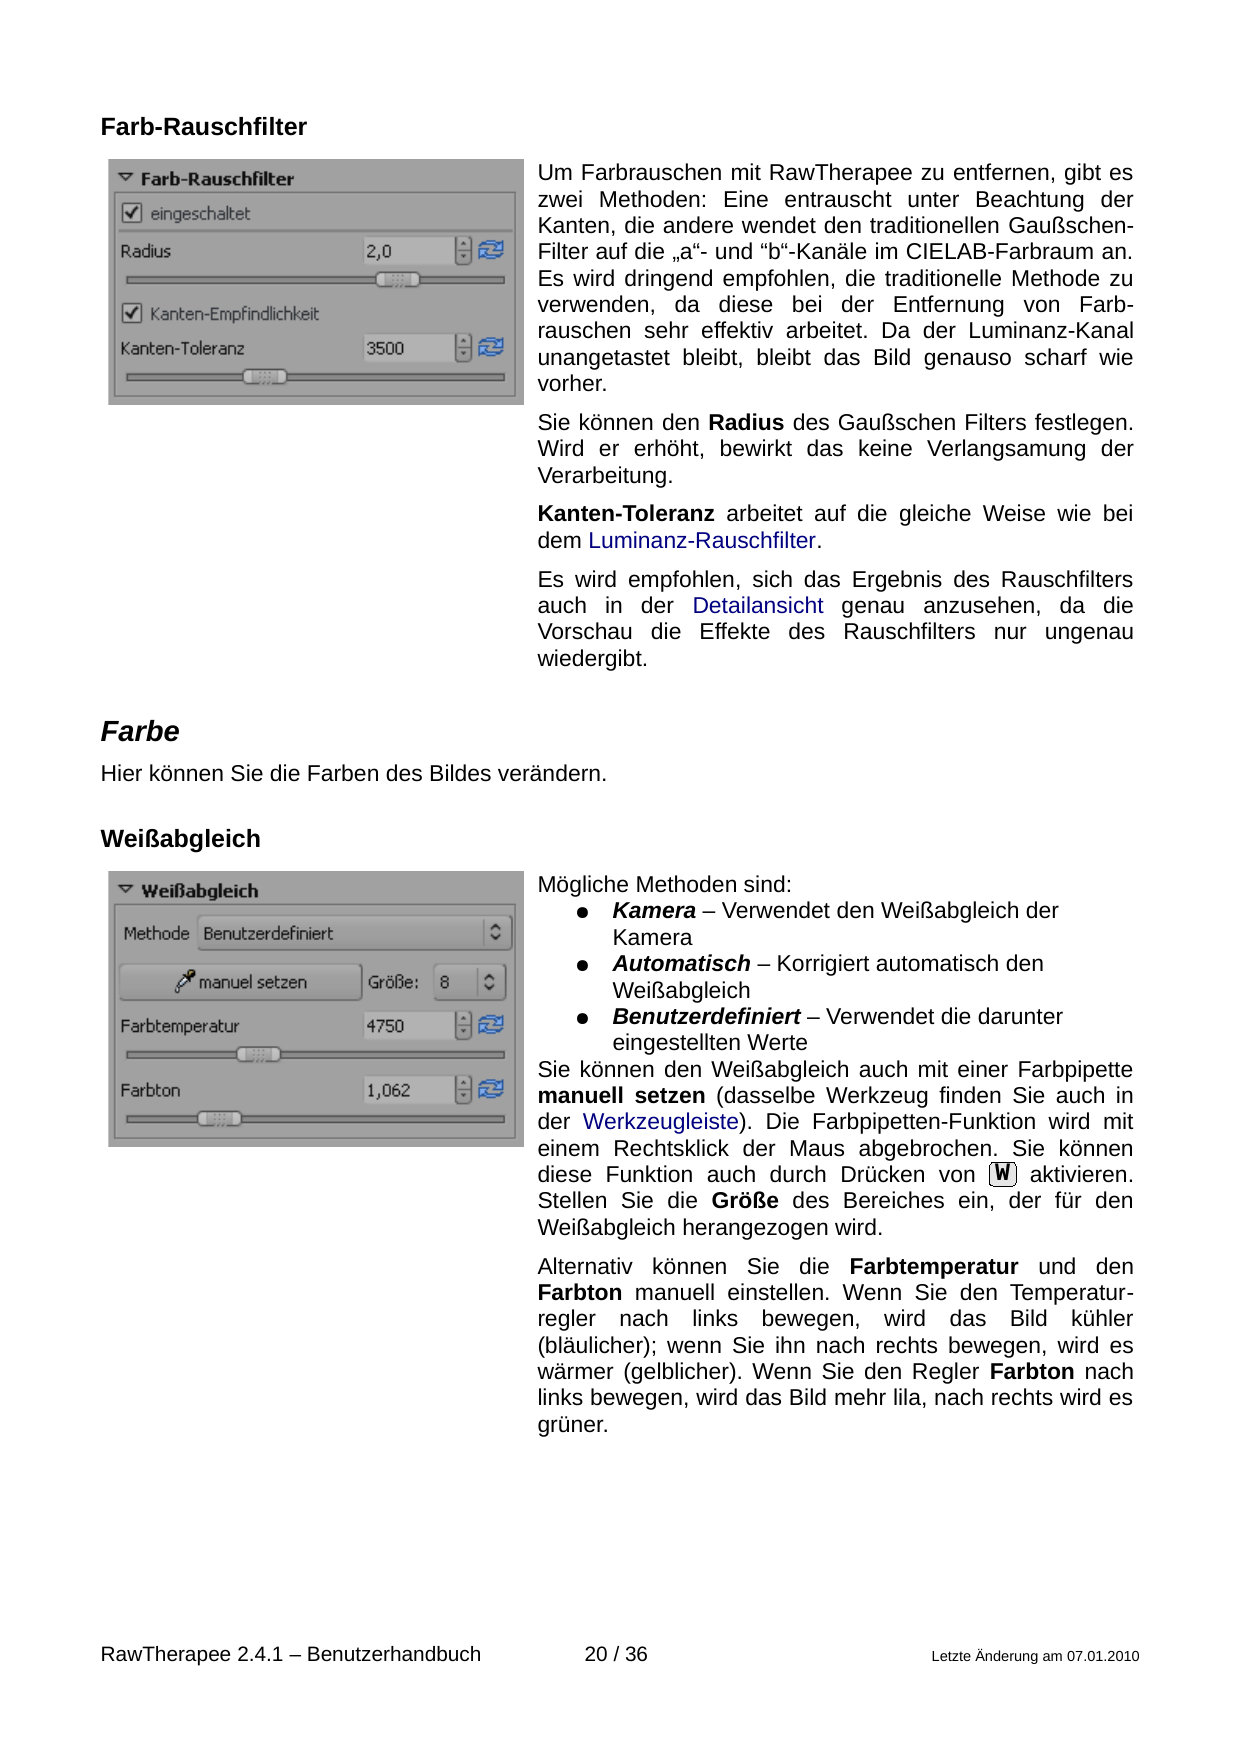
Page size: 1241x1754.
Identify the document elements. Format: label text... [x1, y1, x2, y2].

subtitle Farb-Rauschfilter [100, 112, 1140, 141]
table_header [100, 154, 531, 689]
table_header Um Farbrauschen mit RawTherapee zu entfernen, gibt es zwei Methoden: Eine entrauscht unter Beachtung der Kanten, die andere wendet den traditionellen Gaußschen-Filter auf die „a“- und “b“-Kanäle im CIELAB-Farbraum an. Es wird dringend empfohlen, die traditionelle Methode zu verwenden, da diese bei der Entfernung von Farb­rauschen sehr effektiv arbeitet. Da der Luminanz-Kanal unangetastet bleibt, bleibt das Bild genauso scharf wie vorher. Sie können den Radius des Gaußschen Filters festlegen. Wird er erhöht, bewirkt das keine Verlangsamung der Verarbeitung. Kanten-Toleranz arbeitet auf die gleiche Weise wie bei dem Luminanz-Rauschfilter. Es wird empfohlen, sich das Ergebnis des Rauschfilters auch in der Detailansicht genau anzusehen, da die Vorschau die Effekte des Rauschfilters nur ungenau wiedergibt. [531, 154, 1140, 689]
picture [108, 159, 524, 405]
subtitle Farbe [100, 714, 1140, 748]
table_header [100, 865, 531, 1443]
text Hier können Sie die Farben des Bildes verändern. [100, 760, 1140, 787]
picture [108, 871, 524, 1147]
subtitle Weißabgleich [100, 824, 1140, 853]
table_header Mögliche Methoden sind: Kamera – Verwendet den Weißabgleich der Kamera Automatisch – Korrigiert automatisch den Weißabgleich Benutzerdefiniert – Verwendet die darunter eingestellten Werte Sie können den Weißabgleich auch mit einer Farbpipette manuell setzen (dasselbe Werkzeug finden Sie auch in der Werkzeugleiste). Die Farbpipetten-Funktion wird mit einem Rechtsklick der Maus abgebrochen. Sie können diese Funktion auch durch Drücken von aktivieren. Stellen Sie die Größe des Bereiches ein, der für den Weißabgleich herangezogen wird. Alternativ können Sie die Farbtemperatur und den Farbton manuell einstellen. Wenn Sie den Temperatur­regler nach links bewegen, wird das Bild kühler (bläulicher); wenn Sie ihn nach rechts bewegen, wird es wärmer (gelblicher). Wenn Sie den Regler Farbton nach links bewegen, wird das Bild mehr lila, nach rechts wird es grüner. [531, 865, 1140, 1443]
